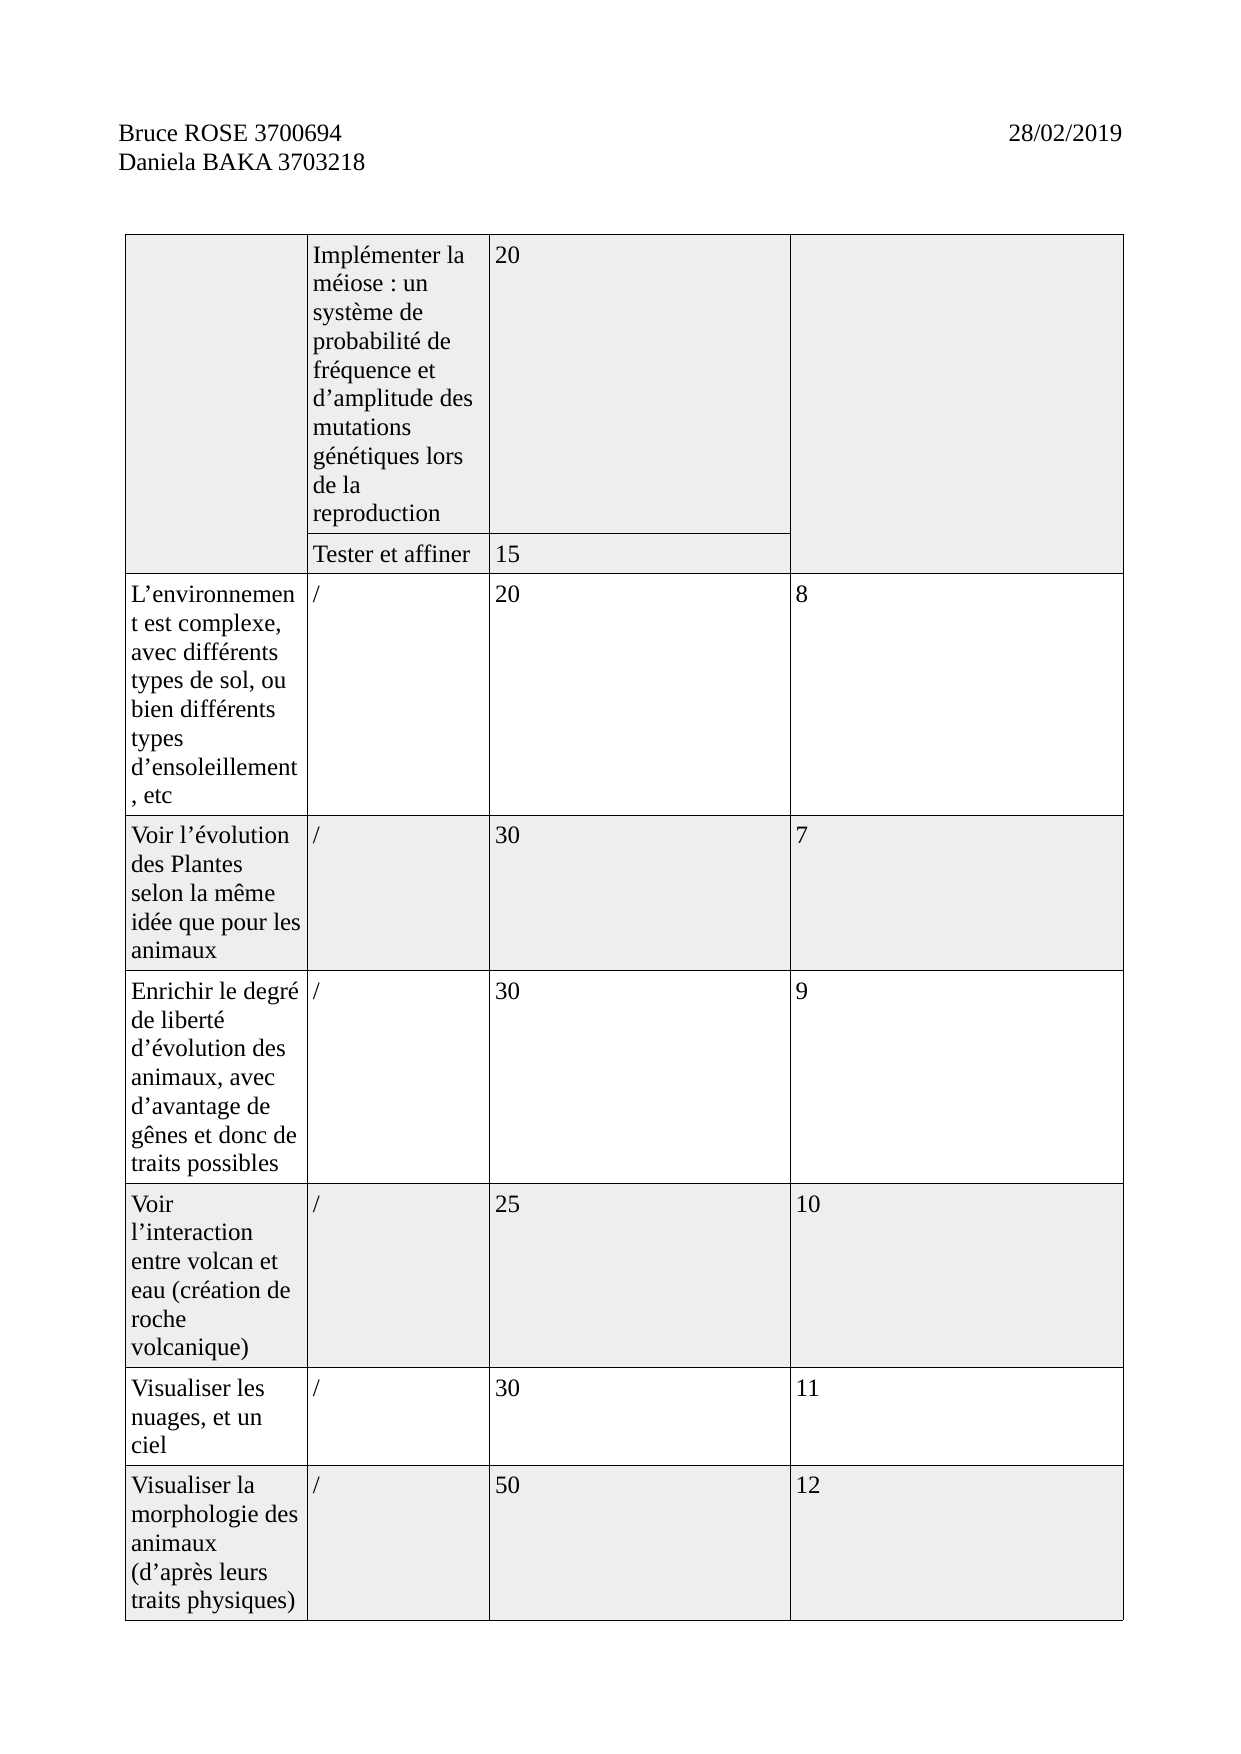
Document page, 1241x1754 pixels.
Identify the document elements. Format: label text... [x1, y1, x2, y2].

table_cell Voir l’évolution des Plantes selon la même idée que pour les animaux [126, 816, 307, 970]
table_cell 10 [791, 1184, 1123, 1367]
table_cell Visualiser la morphologie des animaux (d’après leurs traits physiques) [126, 1466, 307, 1620]
table_cell / [308, 574, 489, 815]
table_cell / [308, 1184, 489, 1367]
table_cell [126, 235, 307, 573]
table_cell 30 [490, 816, 790, 970]
table_cell Voir l’interaction entre volcan et eau (création de roche volcanique) [126, 1184, 307, 1367]
table_cell [791, 235, 1123, 573]
table_cell Implémenter la méiose : un système de probabilité de fréquence et d’amplitude des mutations génétiques lors de la reproduction [308, 235, 489, 533]
table_cell 30 [490, 1368, 790, 1465]
table_cell Tester et affiner [308, 534, 489, 573]
table_cell / [308, 971, 489, 1183]
table_cell 30 [490, 971, 790, 1183]
table_cell L’environnement est complexe, avec différents types de sol, ou bien différents types d’ensoleillement, etc [126, 574, 307, 815]
table_cell Visualiser les nuages, et un ciel [126, 1368, 307, 1465]
table_cell 9 [791, 971, 1123, 1183]
table_cell Enrichir le degré de liberté d’évolution des animaux, avec d’avantage de gênes et donc de traits possibles [126, 971, 307, 1183]
table_cell 7 [791, 816, 1123, 970]
table_cell 11 [791, 1368, 1123, 1465]
table_cell 20 [490, 574, 790, 815]
table_cell / [308, 816, 489, 970]
table_cell 25 [490, 1184, 790, 1367]
table_cell 15 [490, 534, 790, 573]
table_cell 8 [791, 574, 1123, 815]
table_cell / [308, 1368, 489, 1465]
table_cell 12 [791, 1466, 1123, 1620]
table_cell 20 [490, 235, 790, 533]
table_cell / [308, 1466, 489, 1620]
table_cell 50 [490, 1466, 790, 1620]
